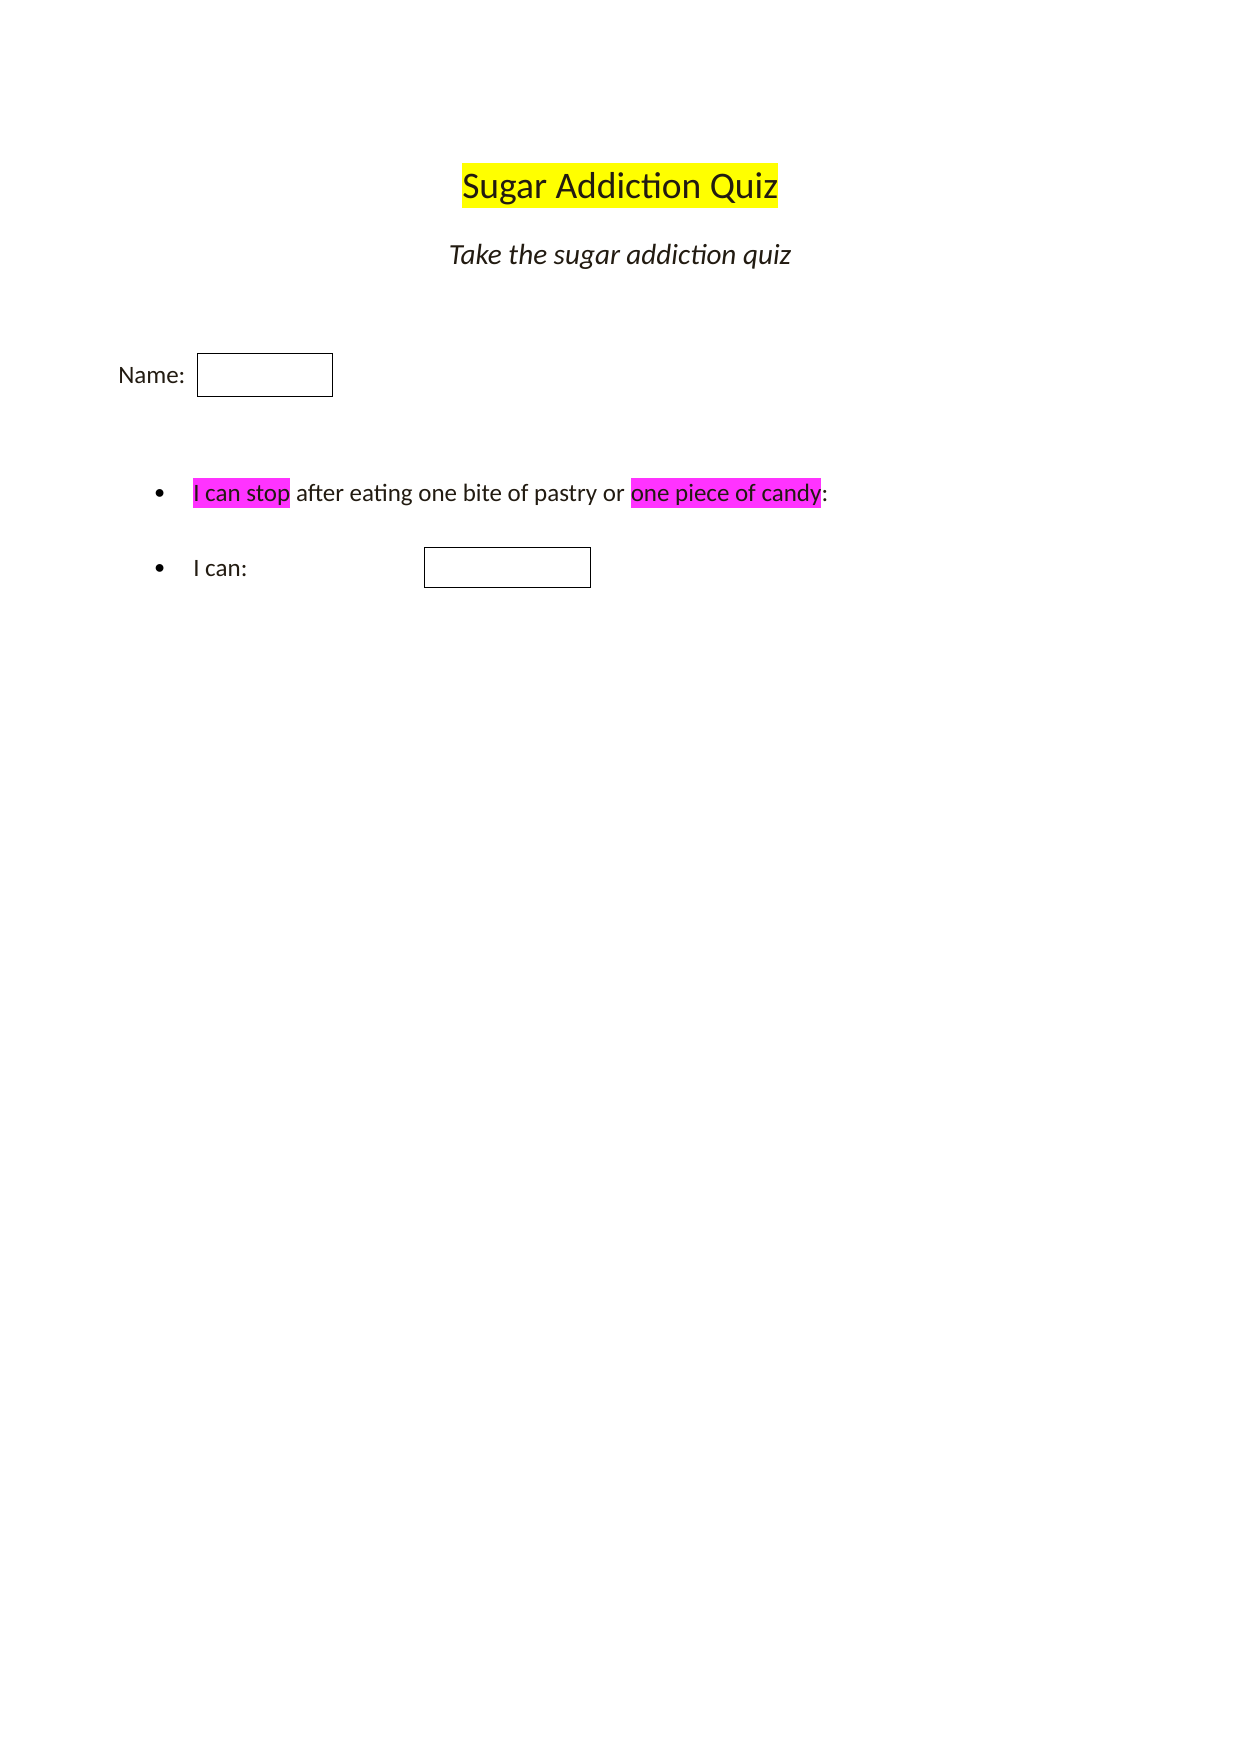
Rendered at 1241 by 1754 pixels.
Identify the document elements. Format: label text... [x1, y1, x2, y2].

list [591, 547, 1122, 587]
text [333, 353, 1122, 396]
text Sugar Addiction Quiz [118, 162, 1122, 208]
text Take the sugar addiction quiz [118, 236, 1122, 272]
text Name: [118, 353, 197, 396]
list I can: [156, 547, 424, 587]
list I can stop after eating one bite of pastry or one piece of candy: [156, 477, 1122, 508]
